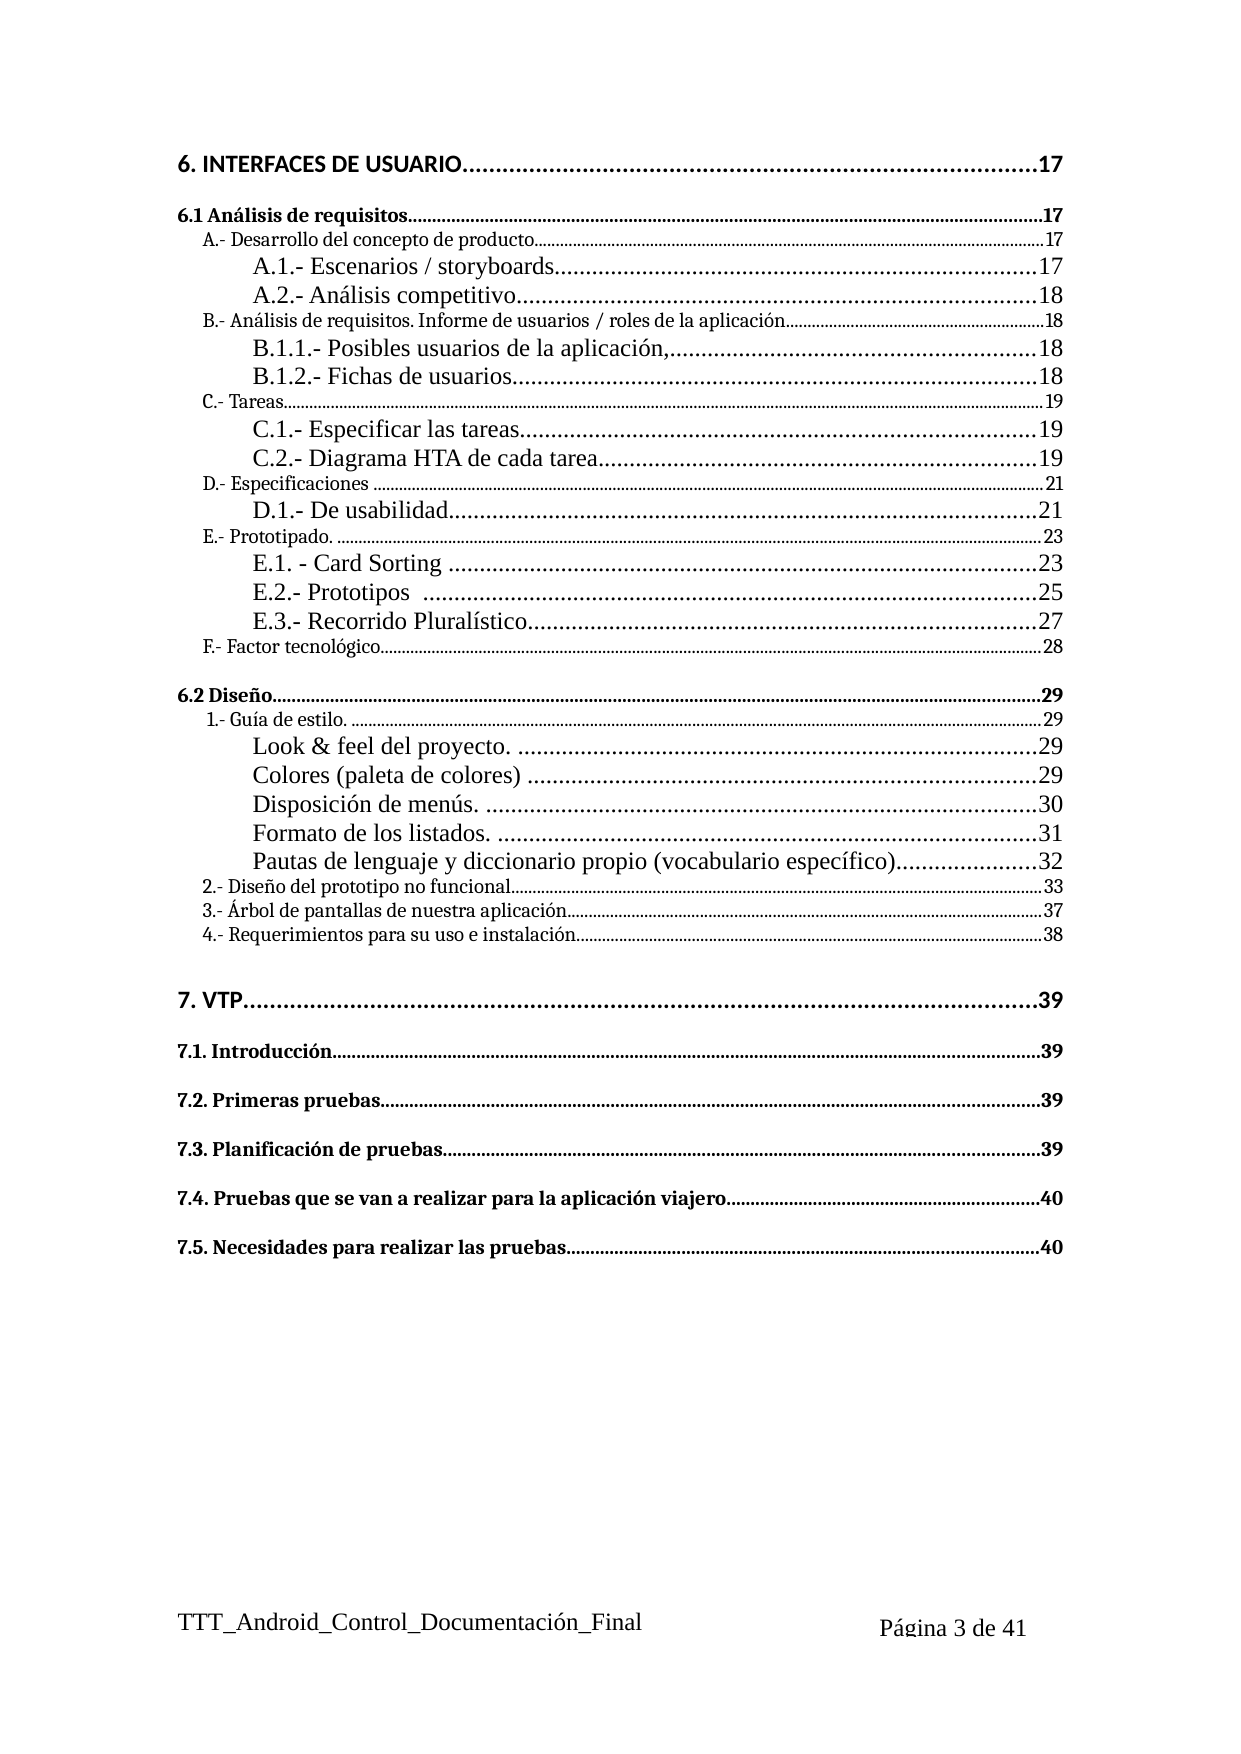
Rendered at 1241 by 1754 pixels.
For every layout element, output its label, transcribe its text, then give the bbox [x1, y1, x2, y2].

text A.- Desarrollo del concepto de producto. 17 [202, 227, 1063, 251]
text A.1.- Escenarios / storyboards. 17 [252, 251, 1063, 280]
text 6.1 Análisis de requisitos 17 [177, 203, 1063, 227]
text C.1.- Especificar las tareas. 19 [252, 414, 1063, 443]
text 6. Interfaces de Usuario 17 [177, 148, 1063, 178]
text B.1.2.- Fichas de usuarios 18 [252, 361, 1063, 390]
text 7.4. Pruebas que se van a realizar para la aplicación viajero 40 [177, 1187, 1063, 1211]
text 7. VTP 39 [177, 984, 1063, 1015]
text 2.- Diseño del prototipo no funcional. 33 [202, 875, 1063, 899]
text 7.2. Primeras pruebas 39 [177, 1089, 1063, 1113]
text 7.1. Introducción 39 [177, 1040, 1063, 1064]
text Look & feel del proyecto. 29 [252, 731, 1063, 760]
text 7.5. Necesidades para realizar las pruebas 40 [177, 1236, 1063, 1260]
text E.1. - Card Sorting 23 [252, 548, 1063, 577]
text B.1.1.- Posibles usuarios de la aplicación, 18 [252, 333, 1063, 361]
text F.- Factor tecnológico. 28 [202, 634, 1063, 658]
text Colores (paleta de colores) 29 [252, 760, 1063, 789]
text D.1.- De usabilidad. 21 [252, 496, 1063, 524]
text 1.- Guía de estilo. 29 [202, 707, 1063, 731]
text B.- Análisis de requisitos. Informe de usuarios / roles de la aplicación. 18 [202, 309, 1063, 333]
text Pautas de lenguaje y diccionario propio (vocabulario específico). 32 [252, 846, 1063, 875]
text E.2.- Prototipos 25 [252, 577, 1063, 606]
text 3.- Árbol de pantallas de nuestra aplicación. 37 [202, 899, 1063, 923]
text 4.- Requerimientos para su uso e instalación. 38 [202, 923, 1063, 947]
text Disposición de menús. 30 [252, 789, 1063, 818]
text A.2.- Análisis competitivo. 18 [252, 280, 1063, 309]
text 6.2 Diseño 29 [177, 683, 1063, 707]
text 7.3. Planificación de pruebas 39 [177, 1138, 1063, 1162]
text D.- Especificaciones 21 [202, 472, 1063, 496]
text C.2.- Diagrama HTA de cada tarea. 19 [252, 443, 1063, 472]
text Formato de los listados. 31 [252, 818, 1063, 846]
text E.- Prototipado. 23 [202, 524, 1063, 548]
text E.3.- Recorrido Pluralístico 27 [252, 606, 1063, 634]
text C.- Tareas. 19 [202, 390, 1063, 414]
